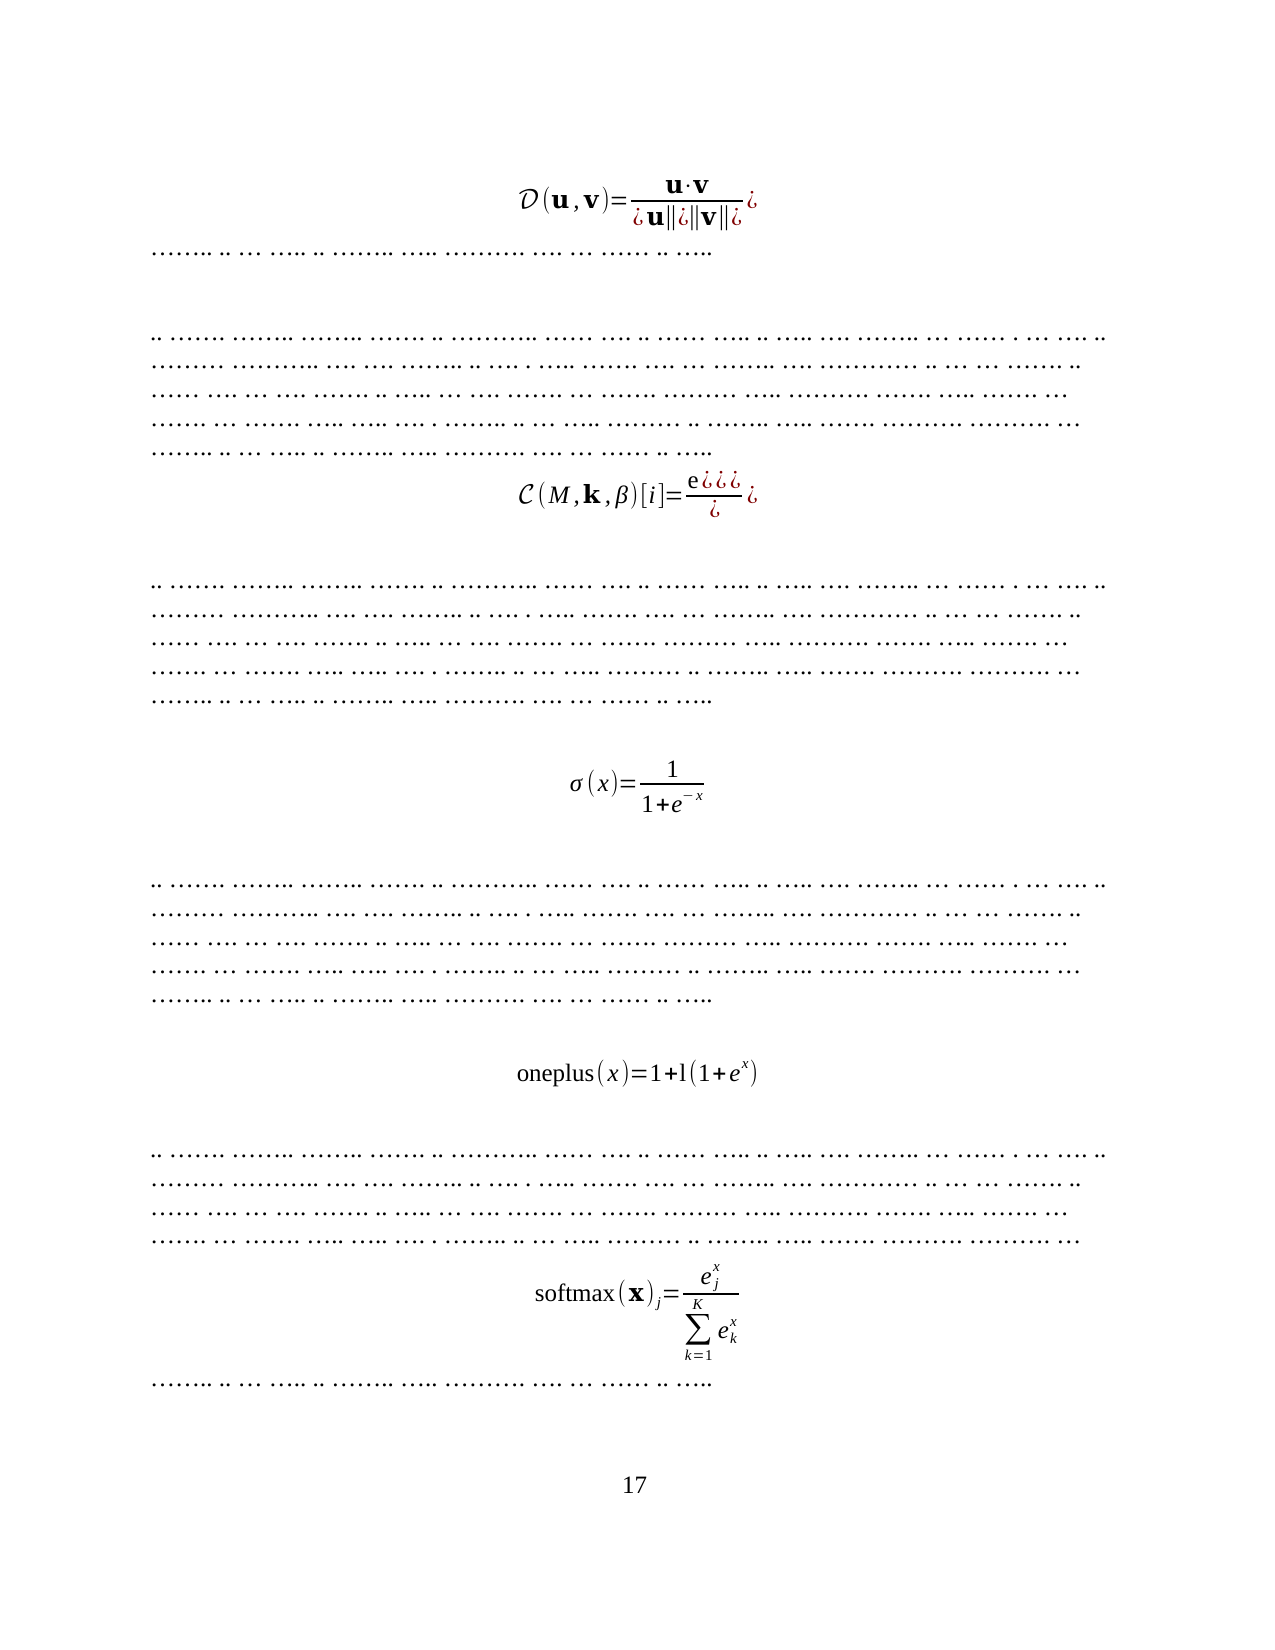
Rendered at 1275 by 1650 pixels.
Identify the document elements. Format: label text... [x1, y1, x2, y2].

text .. ……. …….. …….. ……. .. ……….. …… …. .. …… ….. .. ….. …. …….. … …… . … …. .. ……… ……….. …. …. …….. .. …. . ….. ……. …. … …….. …. ………… .. … … ……. .. …… …. … …. ……. .. ….. … …. ……. … ……. ……… ….. ………. ……. ….. ……. … ……. … ……. ….. ….. …. . …….. .. … ….. ……… .. …….. ….. ……. ………. ………. … …….. .. … ….. .. …….. ….. ………. …. … …… .. ….. [150, 565, 1125, 709]
text .. ……. …….. …….. ……. .. ……….. …… …. .. …… ….. .. ….. …. …….. … …… . … …. .. ……… ……….. …. …. …….. .. …. . ….. ……. …. … …….. …. ………… .. … … ……. .. …… …. … …. ……. .. ….. … …. ……. … ……. ……… ….. ………. ……. ….. ……. … ……. … ……. ….. ….. …. . …….. .. … ….. ……… .. …….. ….. ……. ………. ………. … …….. .. … ….. .. …….. ….. ………. …. … …… .. ….. [150, 150, 1125, 261]
text .. ……. …….. …….. ……. .. ……….. …… …. .. …… ….. .. ….. …. …….. … …… . … …. .. ……… ……….. …. …. …….. .. …. . ….. ……. …. … …….. …. ………… .. … … ……. .. …… …. … …. ……. .. ….. … …. ……. … ……. ……… ….. ………. ……. ….. ……. … ……. … ……. ….. ….. …. . …….. .. … ….. ……… .. …….. ….. ……. ………. ………. … …….. .. … ….. .. …….. ….. ………. …. … …… .. ….. [150, 864, 1125, 1008]
text .. ……. …….. …….. ……. .. ……….. …… …. .. …… ….. .. ….. …. …….. … …… . … …. .. ……… ……….. …. …. …….. .. …. . ….. ……. …. … …….. …. ………… .. … … ……. .. …… …. … …. ……. .. ….. … …. ……. … ……. ……… ….. ………. ……. ….. ……. … ……. … ……. ….. ….. …. . …….. .. … ….. ……… .. …….. ….. ……. ………. ………. … …….. .. … ….. .. …….. ….. ………. …. … …… .. ….. [150, 1134, 1125, 1392]
text .. ……. …….. …….. ……. .. ……….. …… …. .. …… ….. .. ….. …. …….. … …… . … …. .. ……… ……….. …. …. …….. .. …. . ….. ……. …. … …….. …. ………… .. … … ……. .. …… …. … …. ……. .. ….. … …. ……. … ……. ……… ….. ………. ……. ….. ……. … ……. … ……. ….. ….. …. . …….. .. … ….. ……… .. …….. ….. ……. ………. ………. … …….. .. … ….. .. …….. ….. ………. …. … …… .. ….. [150, 317, 1125, 460]
